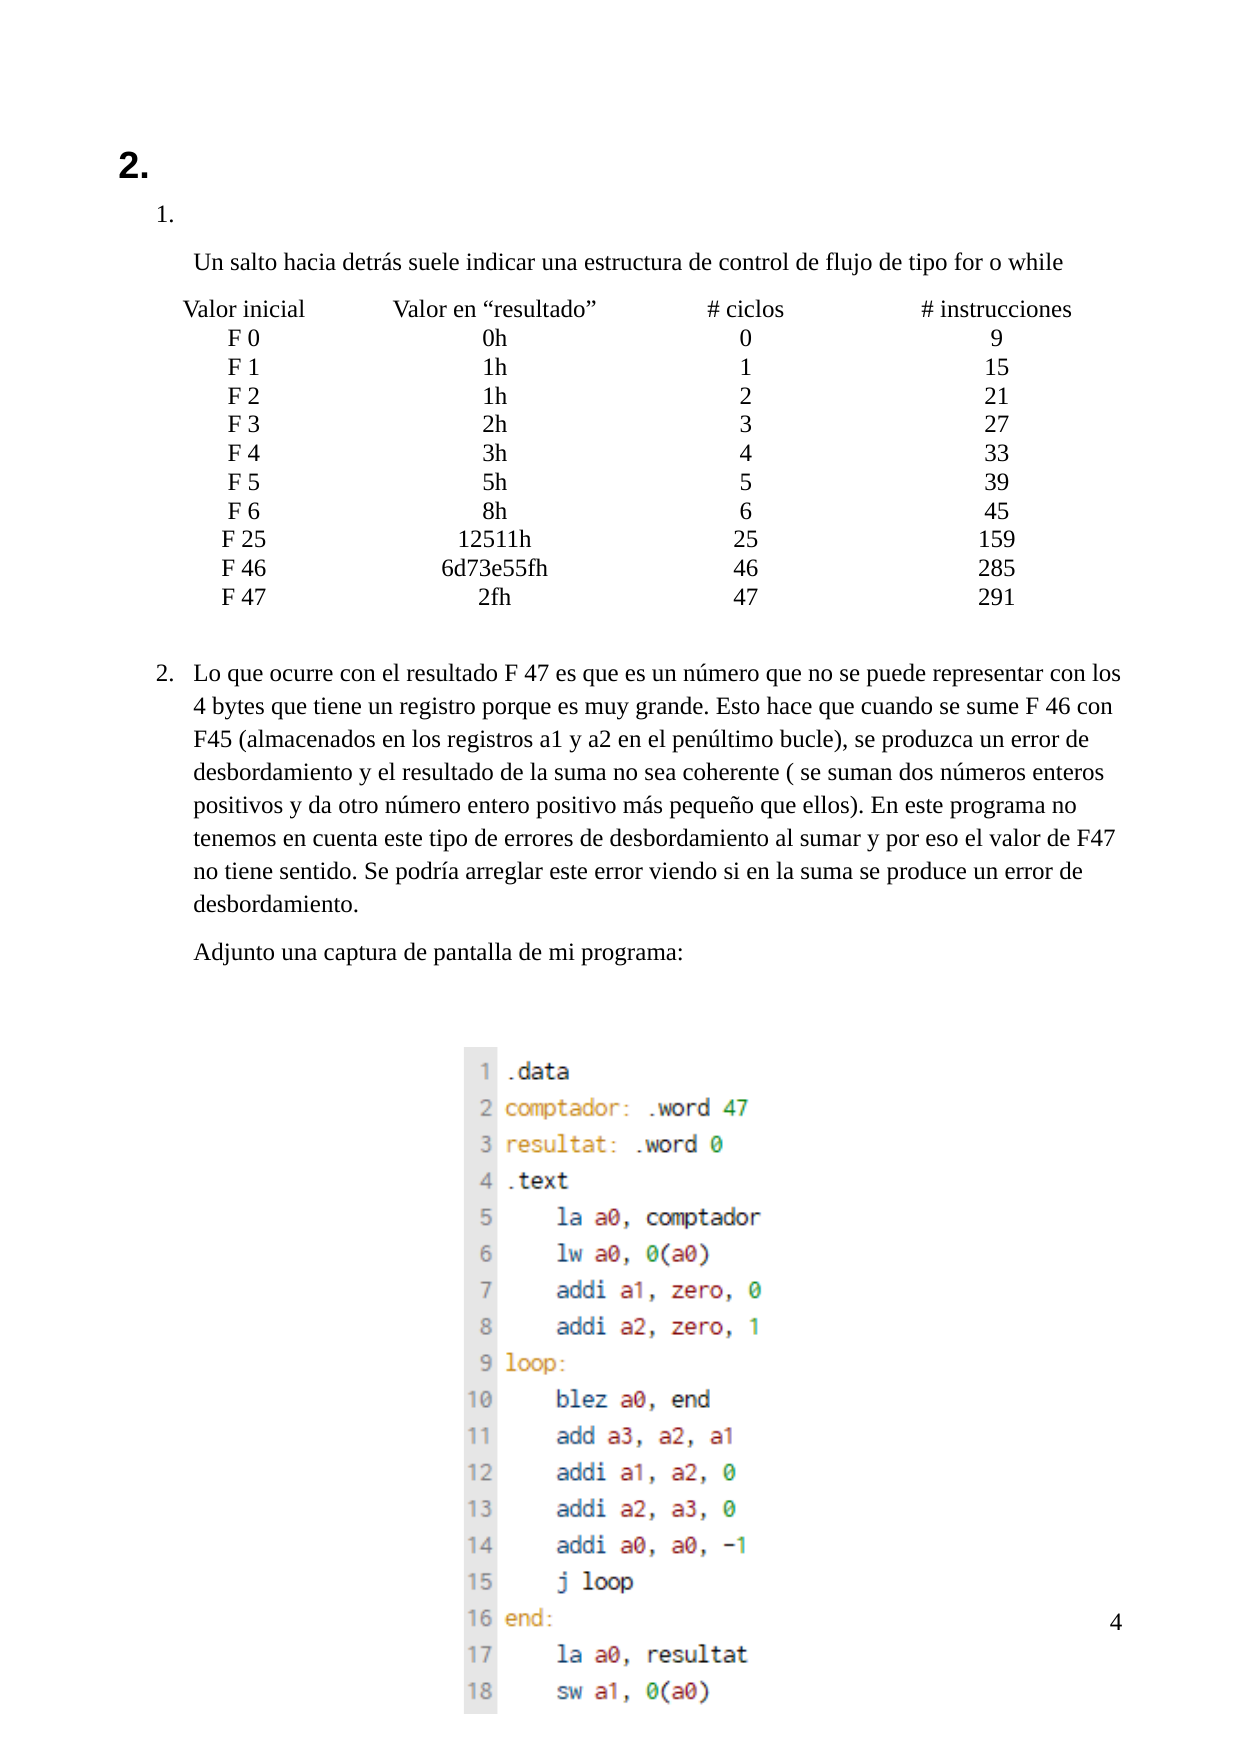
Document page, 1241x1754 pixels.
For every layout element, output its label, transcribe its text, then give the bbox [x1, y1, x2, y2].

table_cell 33 [871, 438, 1122, 467]
table_cell 1 [620, 352, 871, 381]
table_cell 45 [871, 496, 1122, 524]
table_cell 4 [620, 438, 871, 467]
table_cell 1h [369, 352, 620, 381]
table_cell 6d73e55fh [369, 553, 620, 582]
picture [463, 1047, 785, 1714]
table_cell 2fh [369, 582, 620, 611]
table_cell 15 [871, 352, 1122, 381]
table_cell 27 [871, 410, 1122, 438]
subtitle 2. [118, 143, 1122, 187]
table_cell 39 [871, 467, 1122, 496]
table_cell 9 [871, 323, 1122, 352]
table_cell F 6 [118, 496, 369, 524]
table_cell 6 [620, 496, 871, 524]
table_cell 46 [620, 553, 871, 582]
table_header # instrucciones [871, 295, 1122, 323]
table_cell 1h [369, 381, 620, 409]
list Adjunto una captura de pantalla de mi programa: [156, 937, 1122, 966]
table_cell 25 [620, 525, 871, 553]
table_header Valor inicial [118, 295, 369, 323]
table_header # ciclos [620, 295, 871, 323]
table_cell 5h [369, 467, 620, 496]
table_cell F 2 [118, 381, 369, 409]
table_cell 0 [620, 323, 871, 352]
table_cell F 0 [118, 323, 369, 352]
table_cell 5 [620, 467, 871, 496]
list Lo que ocurre con el resultado F 47 es que es un número que no se puede representar con los 4 bytes que tiene un registro porque es muy grande. Esto hace que cuando se sume F 46 con F45 (almacenados en los registros a1 y a2 en el penúltimo bucle), se produzca un error de desbordamiento y el resultado de la suma no sea coherente ( se suman dos números enteros positivos y da otro número entero positivo más pequeño que ellos). En este programa no tenemos en cuenta este tipo de errores de desbordamiento al sumar y por eso el valor de F47 no tiene sentido. Se podría arreglar este error viendo si en la suma se produce un error de desbordamiento. [156, 658, 1122, 918]
table_header Valor en “resultado” [369, 295, 620, 323]
table_cell 2h [369, 410, 620, 438]
table_cell 0h [369, 323, 620, 352]
table_cell 159 [871, 525, 1122, 553]
table_cell 8h [369, 496, 620, 524]
table_cell 291 [871, 582, 1122, 611]
table_cell 47 [620, 582, 871, 611]
table_cell F 1 [118, 352, 369, 381]
table_cell F 3 [118, 410, 369, 438]
list Un salto hacia detrás suele indicar una estructura de control de flujo de tipo for o while [156, 247, 1122, 276]
table_cell F 5 [118, 467, 369, 496]
table_cell 12511h [369, 525, 620, 553]
table_cell F 25 [118, 525, 369, 553]
table_cell 2 [620, 381, 871, 409]
table_cell 21 [871, 381, 1122, 409]
table_cell F 4 [118, 438, 369, 467]
table_cell F 46 [118, 553, 369, 582]
table_cell 285 [871, 553, 1122, 582]
table_cell 3h [369, 438, 620, 467]
table_cell F 47 [118, 582, 369, 611]
table_cell 3 [620, 410, 871, 438]
